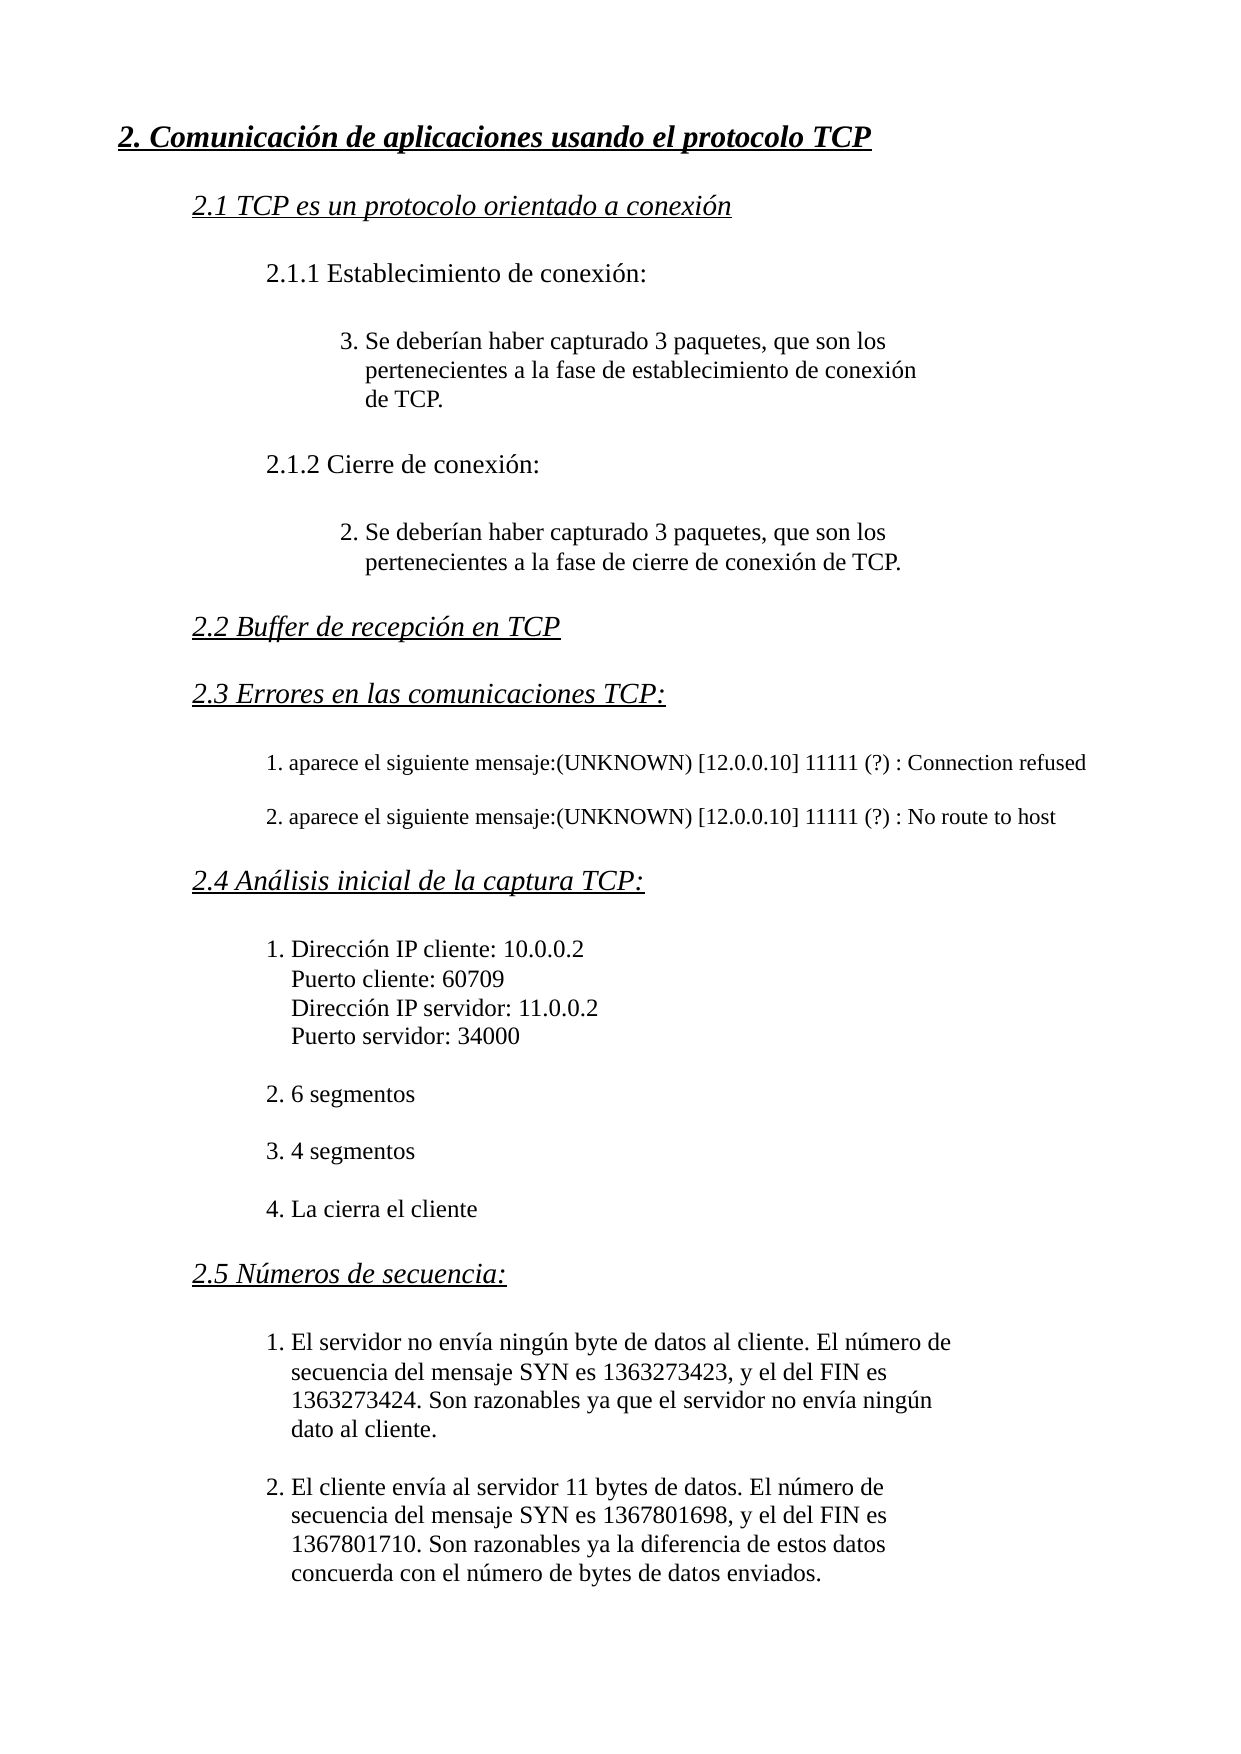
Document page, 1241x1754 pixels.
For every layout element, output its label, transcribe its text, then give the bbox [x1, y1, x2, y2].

text 2.4 Análisis inicial de la captura TCP: [118, 863, 1122, 897]
text Dirección IP servidor: 11.0.0.2 [118, 993, 1122, 1021]
text dato al cliente. [118, 1414, 1122, 1443]
text 1363273424. Son razonables ya que el servidor no envía ningún [118, 1386, 1122, 1414]
text secuencia del mensaje SYN es 1363273423, y el del FIN es [118, 1357, 1122, 1386]
text 2.3 Errores en las comunicaciones TCP: [118, 676, 1122, 710]
text 2. El cliente envía al servidor 11 bytes de datos. El número de [118, 1472, 1122, 1501]
text 2.1.1 Establecimiento de conexión: [118, 255, 1122, 288]
text 2. Comunicación de aplicaciones usando el protocolo TCP [118, 118, 1122, 154]
text 2.5 Números de secuencia: [118, 1256, 1122, 1290]
text 2.1.2 Cierre de conexión: [118, 446, 1122, 480]
text pertenecientes a la fase de establecimiento de conexión [118, 355, 1122, 384]
text 1367801710. Son razonables ya la diferencia de estos datos [118, 1529, 1122, 1558]
text 1. Dirección IP cliente: 10.0.0.2 [118, 930, 1122, 964]
text Puerto servidor: 34000 [118, 1021, 1122, 1050]
text 4. La cierra el cliente [118, 1194, 1122, 1223]
text 2.1 TCP es un protocolo orientado a conexión [118, 188, 1122, 221]
text 2. Se deberían haber capturado 3 paquetes, que son los [118, 513, 1122, 547]
text 3. Se deberían haber capturado 3 paquetes, que son los [118, 322, 1122, 355]
text 1. El servidor no envía ningún byte de datos al cliente. El número de [118, 1323, 1122, 1357]
text 2. aparece el siguiente mensaje:(UNKNOWN) [12.0.0.10] 11111 (?) : No route to host [118, 803, 1122, 830]
text 2.2 Buffer de recepción en TCP [118, 609, 1122, 643]
text pertenecientes a la fase de cierre de conexión de TCP. [118, 547, 1122, 576]
text de TCP. [118, 384, 1122, 413]
text 3. 4 segmentos [118, 1136, 1122, 1165]
text 1. aparece el siguiente mensaje:(UNKNOWN) [12.0.0.10] 11111 (?) : Connection refused [118, 743, 1122, 777]
text Puerto cliente: 60709 [118, 964, 1122, 993]
text 2. 6 segmentos [118, 1079, 1122, 1108]
text secuencia del mensaje SYN es 1367801698, y el del FIN es [118, 1501, 1122, 1529]
text concuerda con el número de bytes de datos enviados. [118, 1558, 1122, 1587]
